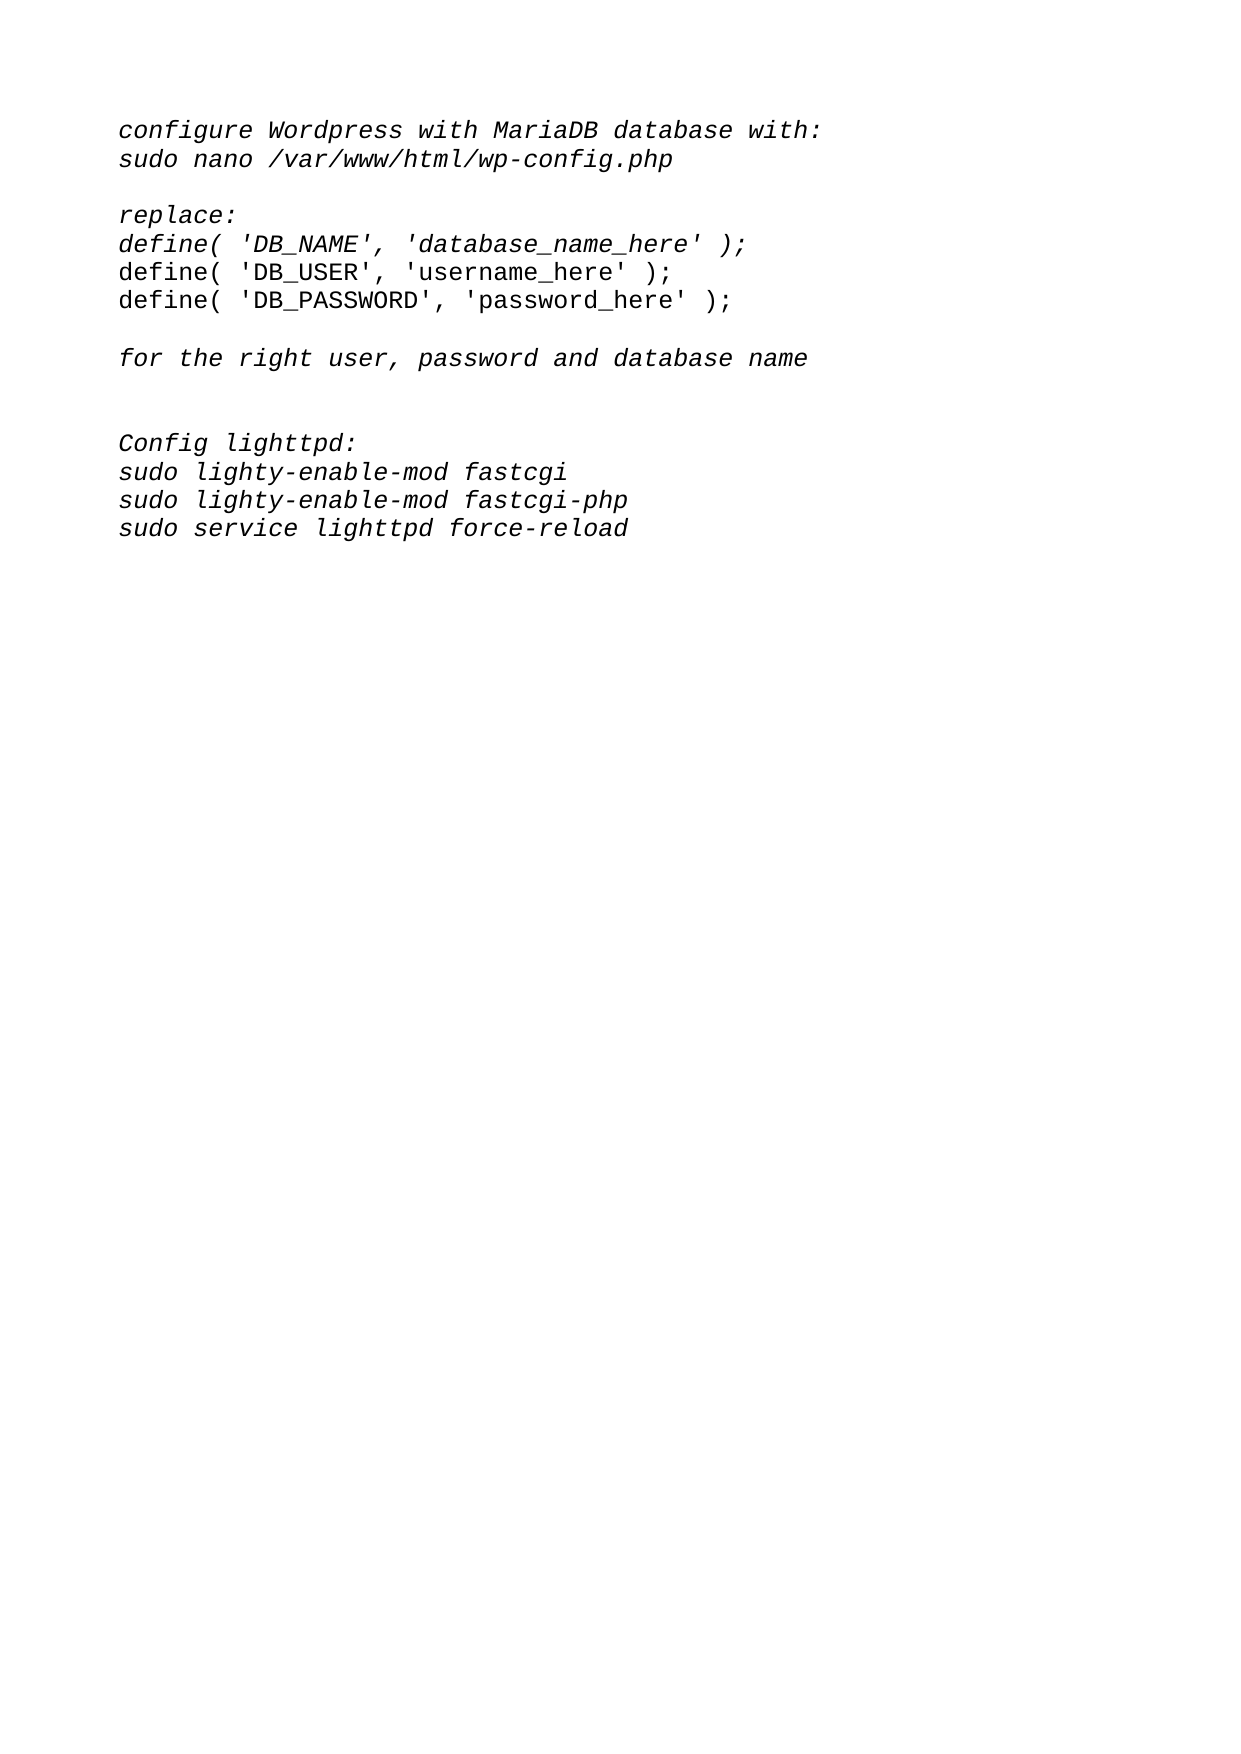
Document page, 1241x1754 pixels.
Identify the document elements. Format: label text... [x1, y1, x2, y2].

text replace: [118, 203, 1122, 231]
text configure Wordpress with MariaDB database with: [118, 118, 1122, 146]
text sudo service lighttpd force-reload [118, 516, 1122, 544]
text for the right user, password and database name [118, 346, 1122, 374]
text define( 'DB_PASSWORD', 'password_here' ); [118, 288, 1122, 316]
text sudo lighty-enable-mod fastcgi-php [118, 488, 1122, 516]
text sudo lighty-enable-mod fastcgi [118, 459, 1122, 488]
text define( 'DB_NAME', 'database_name_here' ); [118, 231, 1122, 260]
text sudo nano /var/www/html/wp-config.php [118, 146, 1122, 175]
text Config lighttpd: [118, 431, 1122, 459]
text define( 'DB_USER', 'username_here' ); [118, 260, 1122, 288]
